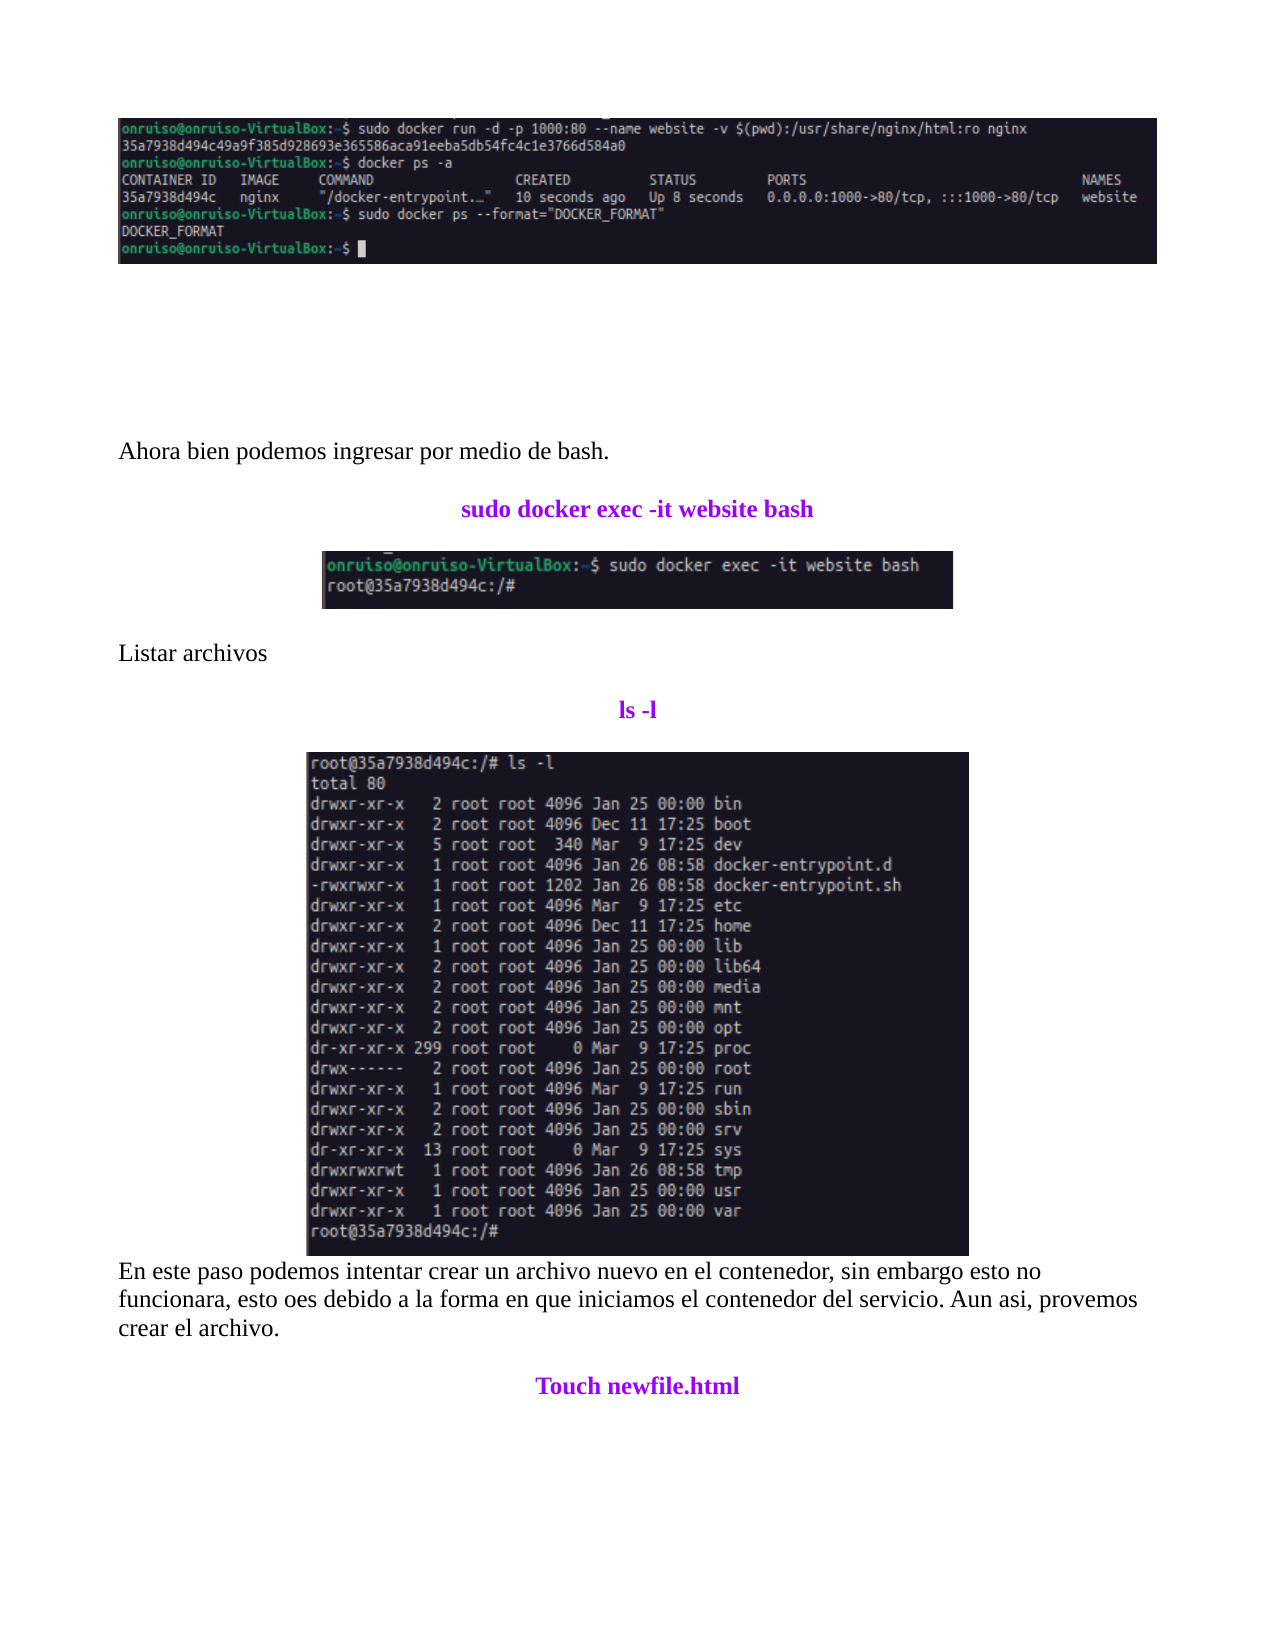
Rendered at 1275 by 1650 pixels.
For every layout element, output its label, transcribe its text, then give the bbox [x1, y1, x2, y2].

text ls -l [118, 695, 1157, 724]
picture [321, 551, 954, 609]
picture [118, 118, 1157, 264]
picture [306, 752, 969, 1256]
text Ahora bien podemos ingresar por medio de bash. [118, 436, 1157, 465]
text Listar archivos [118, 638, 1157, 666]
text Touch newfile.html [118, 1371, 1157, 1399]
text sudo docker exec -it website bash [118, 494, 1157, 522]
text En este paso podemos intentar crear un archivo nuevo en el contenedor, sin embargo esto no funcionara, esto oes debido a la forma en que iniciamos el contenedor del servicio. Aun asi, provemos crear el archivo. [118, 1062, 1157, 1342]
